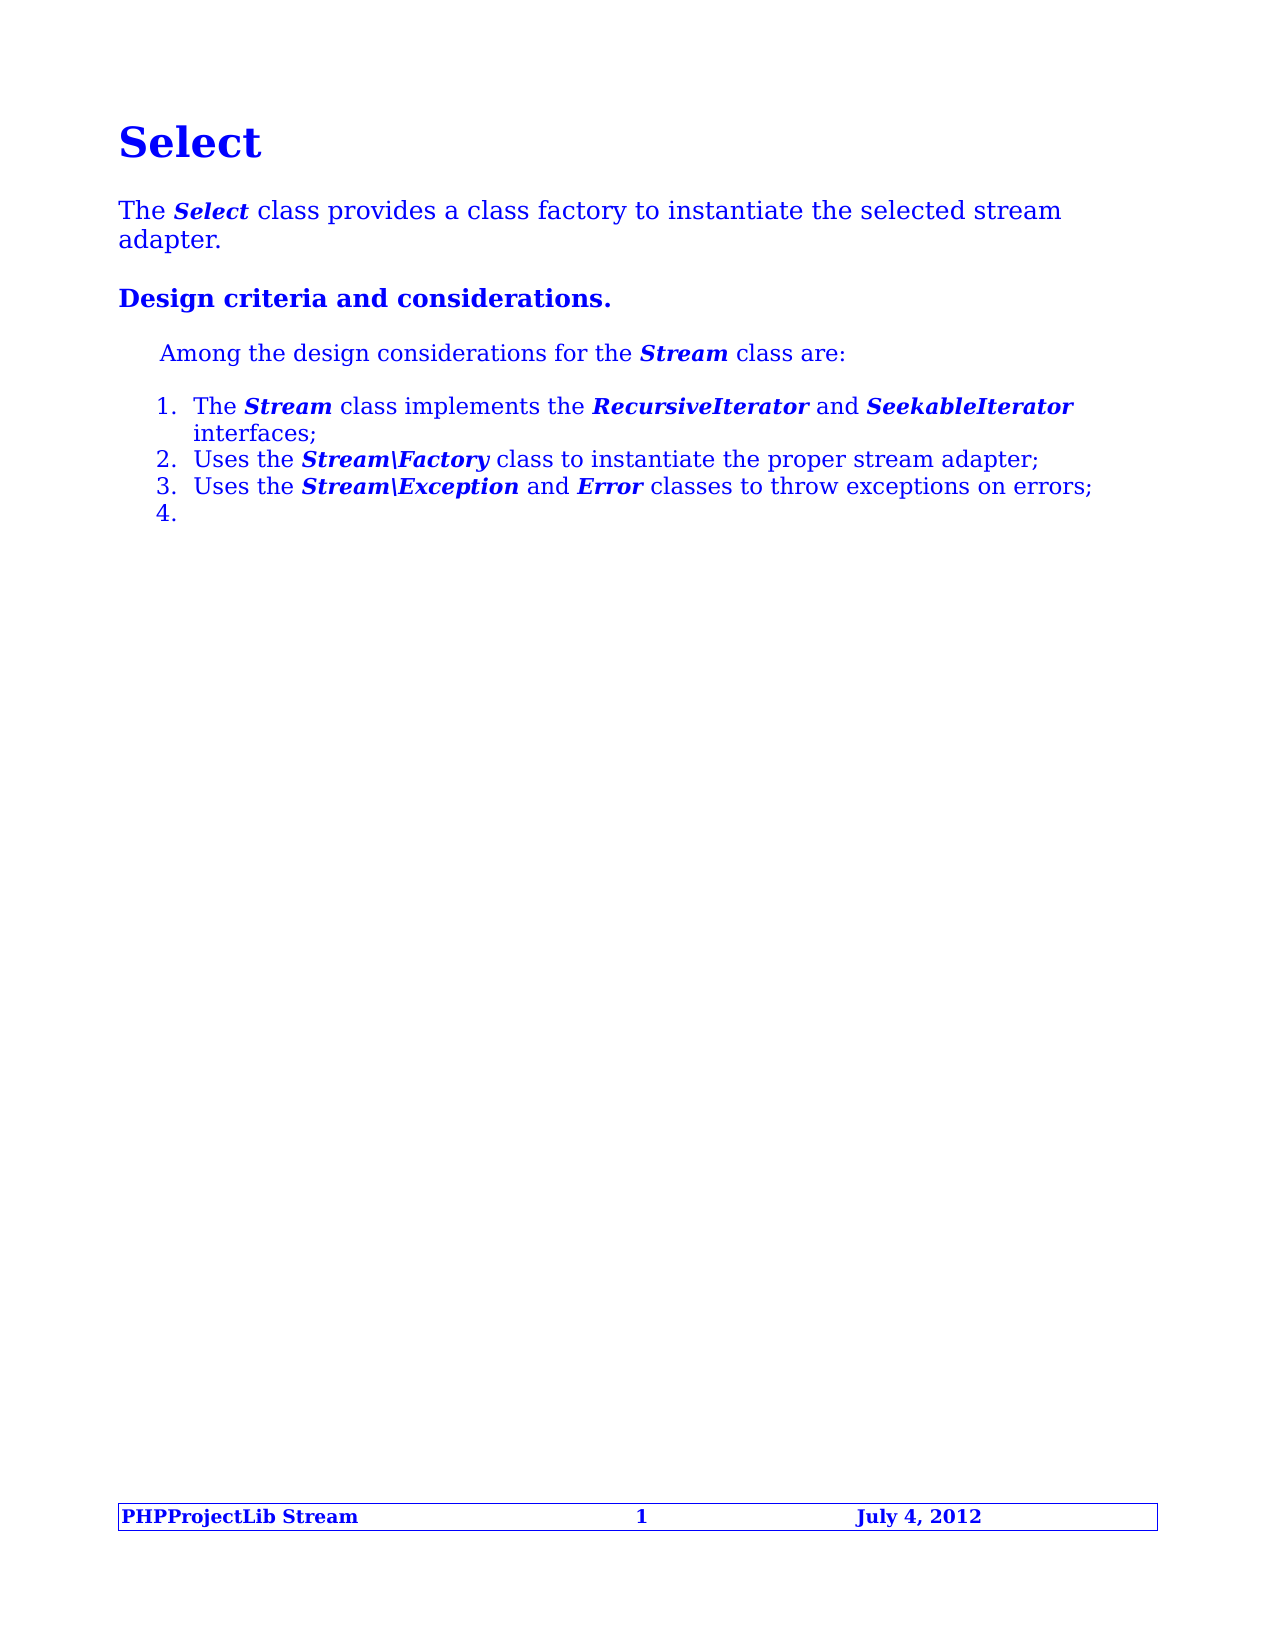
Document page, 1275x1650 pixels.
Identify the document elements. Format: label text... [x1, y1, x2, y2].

text The Select class provides a class factory to instantiate the selected stream adapter. [118, 196, 1157, 254]
text Among the design considerations for the Stream class are: [159, 340, 1157, 366]
list The Stream class implements the RecursiveIterator and SeekableIterator interfaces; [156, 393, 1157, 446]
list Uses the Stream\Factory class to instantiate the proper stream adapter; [156, 446, 1157, 473]
title Select [118, 118, 1157, 167]
title Design criteria and considerations. [118, 284, 1157, 313]
list Uses the Stream\Exception and Error classes to throw exceptions on errors; [156, 473, 1157, 500]
